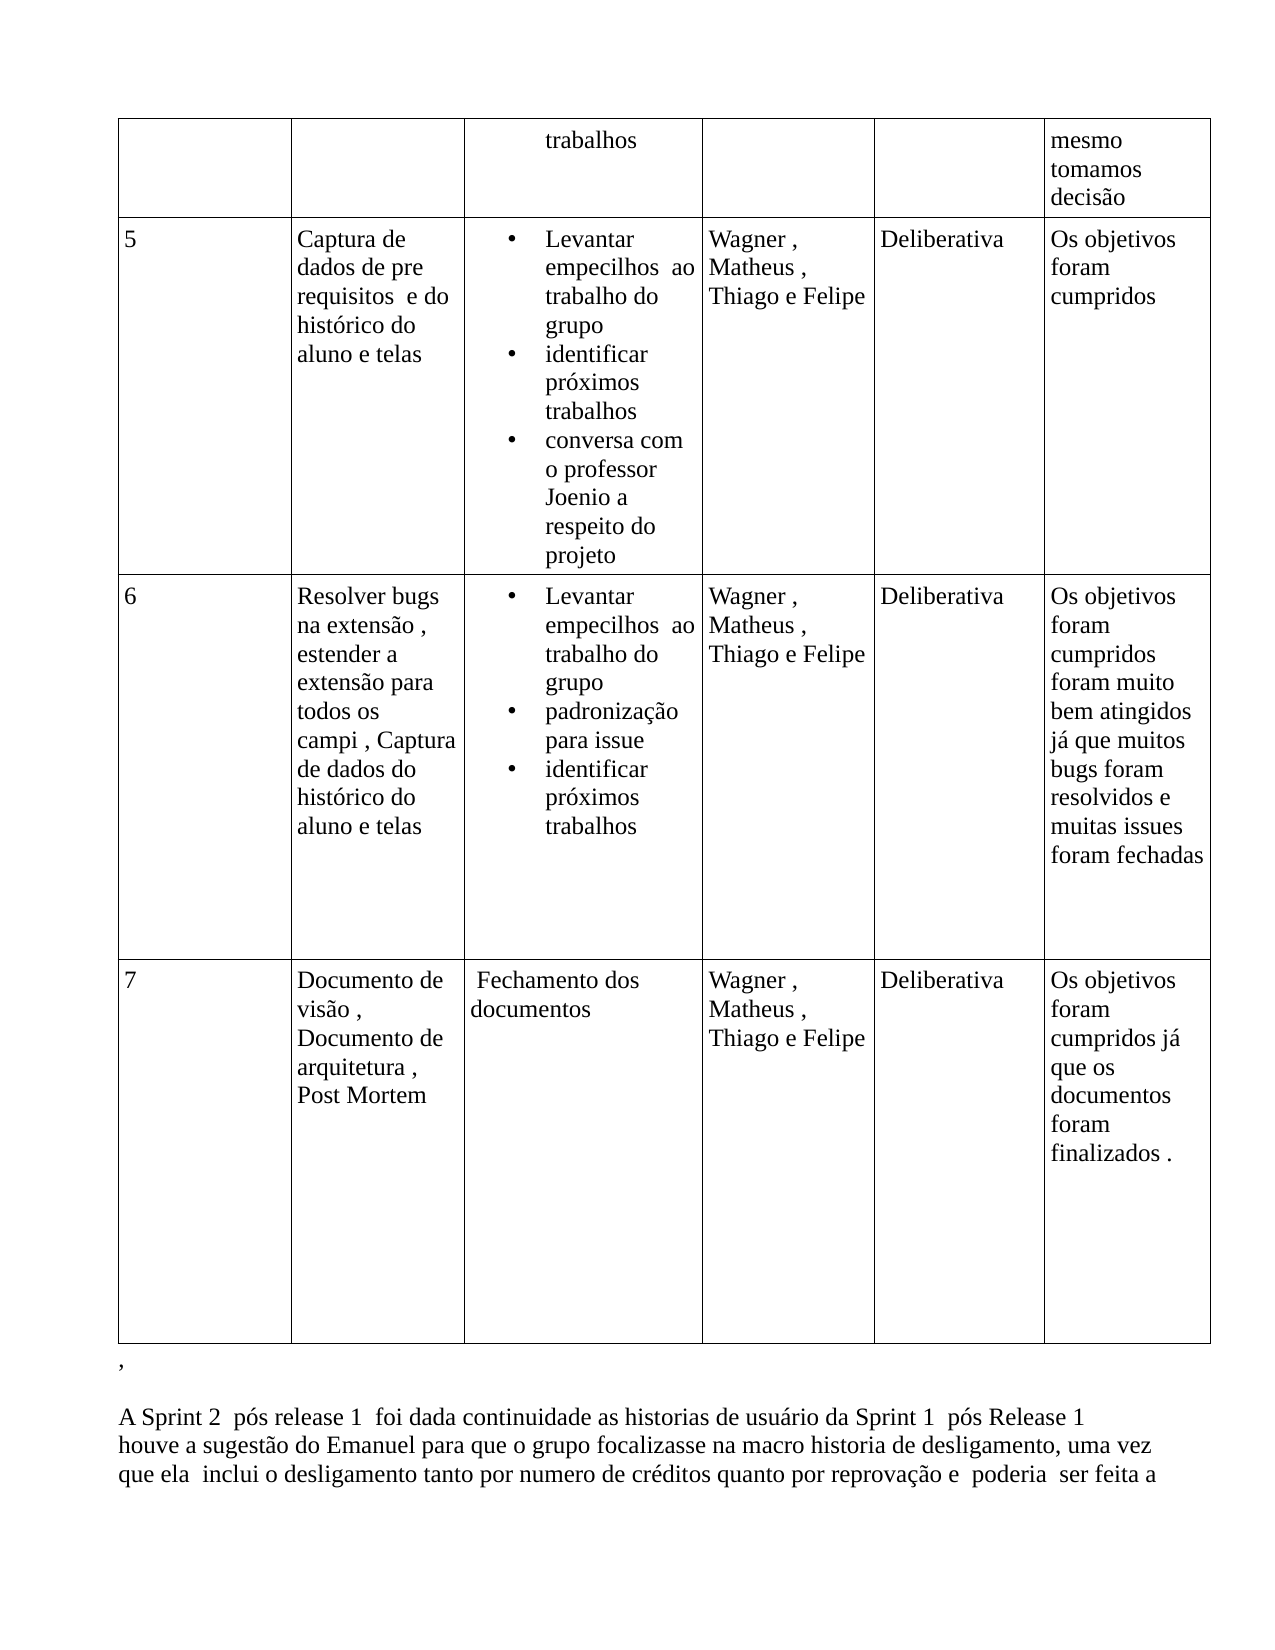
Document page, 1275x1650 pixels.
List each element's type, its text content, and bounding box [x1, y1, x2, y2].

table_cell Documento de visão , Documento de arquitetura , Post Mortem [292, 960, 464, 1343]
table_cell Wagner , Matheus , Thiago e Felipe [703, 960, 874, 1343]
table_cell Deliberativa [875, 218, 1044, 574]
table_cell [703, 119, 874, 217]
table_cell Resolver bugs na extensão , estender a extensão para todos os campi , Captura de dados do histórico do aluno e telas [292, 575, 464, 959]
table_cell 5 [119, 218, 291, 574]
table_cell Levantar empecilhos ao trabalho do grupo identificar próximos trabalhos conversa com o professor Joenio a respeito do projeto [465, 218, 702, 574]
table_cell [119, 119, 291, 217]
table_cell [292, 119, 464, 217]
text A Sprint 2 pós release 1 foi dada continuidade as historias de usuário da Sprint 1 pós Release 1 houve a sugestão do Emanuel para que o grupo focalizasse na macro historia de desligamento, uma vez que ela inclui o desligamento tanto por numero de créditos quanto por reprovação e poderia ser feita a [118, 1402, 1157, 1488]
table_cell 6 [119, 575, 291, 959]
table_cell Fechamento dos documentos [465, 960, 702, 1343]
table_cell Wagner , Matheus , Thiago e Felipe [703, 218, 874, 574]
table_cell Wagner , Matheus , Thiago e Felipe [703, 575, 874, 959]
text , [118, 1344, 1157, 1373]
table_cell Os objetivos foram cumpridos [1045, 218, 1210, 574]
table_cell Levantar empecilhos ao trabalho do grupo padronização para issue identificar próximos trabalhos [465, 575, 702, 959]
table_cell [875, 119, 1044, 217]
table_cell Os objetivos foram cumpridos foram muito bem atingidos já que muitos bugs foram resolvidos e muitas issues foram fechadas [1045, 575, 1210, 959]
table_cell Captura de dados de pre requisitos e do histórico do aluno e telas [292, 218, 464, 574]
table_cell trabalhos [465, 119, 702, 217]
table_cell 7 [119, 960, 291, 1343]
table_cell Os objetivos foram cumpridos já que os documentos foram finalizados . [1045, 960, 1210, 1343]
table_cell mesmo tomamos decisão [1045, 119, 1210, 217]
table_cell Deliberativa [875, 960, 1044, 1343]
table_cell Deliberativa [875, 575, 1044, 959]
